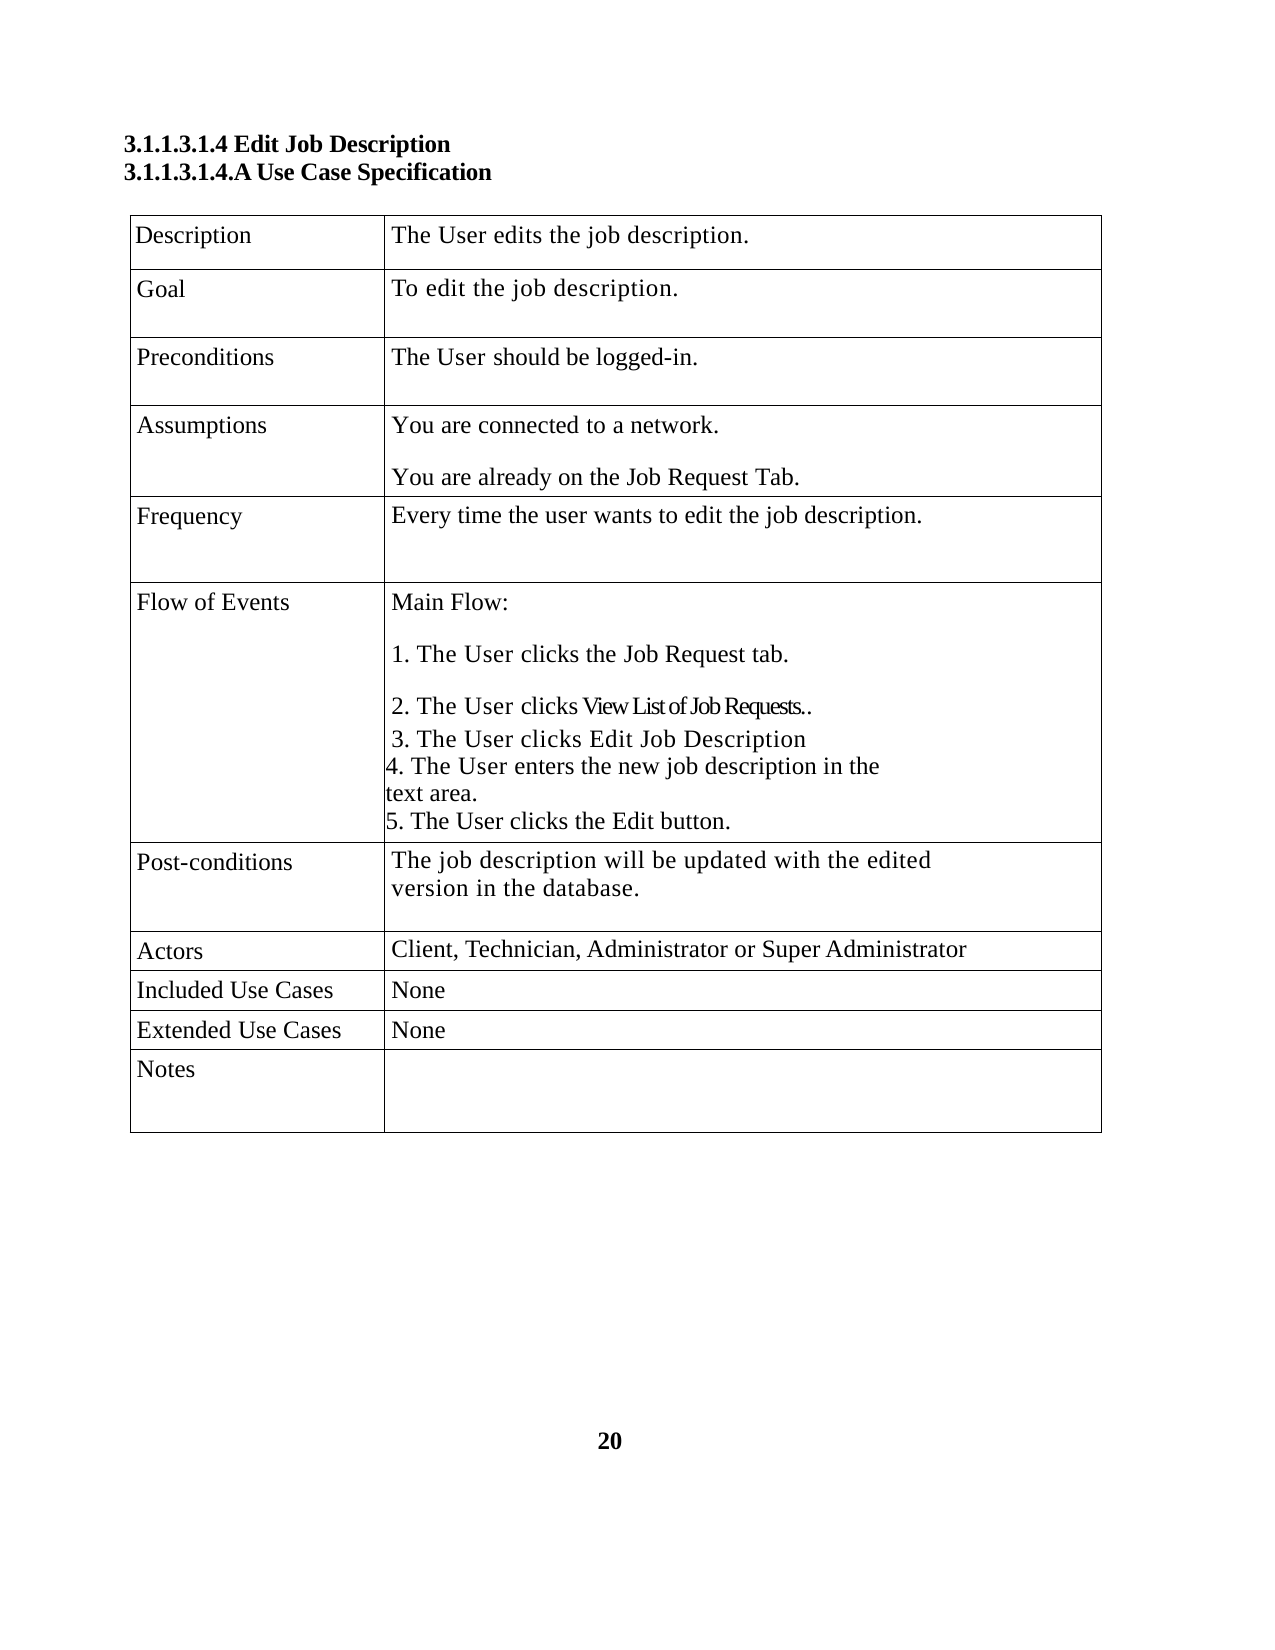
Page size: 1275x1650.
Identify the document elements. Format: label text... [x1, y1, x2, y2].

table_cell Preconditions [131, 338, 384, 404]
table_cell [385, 1050, 1101, 1132]
table_cell The User should be logged-in. [385, 338, 1101, 404]
table_cell Actors [131, 932, 384, 970]
table_cell Frequency [131, 497, 384, 581]
table_cell None [385, 971, 1101, 1010]
table_cell Goal [131, 270, 384, 337]
table_cell Flow of Events [131, 583, 384, 841]
table_cell Client, Technician, Administrator or Super Administrator [385, 932, 1101, 970]
table_cell Assumptions [131, 406, 384, 496]
text 3.1.1.3.1.4 Edit Job Description [123, 129, 1096, 157]
table_cell The job description will be updated with the edited version in the database. [385, 843, 1101, 931]
table_cell Notes [131, 1050, 384, 1132]
text 20 [123, 1426, 1096, 1455]
table_cell Post-conditions [131, 843, 384, 931]
table_cell Main Flow: 1. The User clicks the Job Request tab. 2. The User clicks View List of Job Requests.. 3. The User clicks Edit Job Description 4. The User enters the new job description in the text area. 5. The User clicks the Edit button. [385, 583, 1101, 841]
table_cell Extended Use Cases [131, 1011, 384, 1049]
table_cell To edit the job description. [385, 270, 1101, 337]
table_cell None [385, 1011, 1101, 1049]
table_cell You are connected to a network. You are already on the Job Request Tab. [385, 406, 1101, 496]
table_cell Every time the user wants to edit the job description. [385, 497, 1101, 581]
text 3.1.1.3.1.4.A Use Case Specification [123, 157, 1096, 186]
table_cell Included Use Cases [131, 971, 384, 1010]
table_header Description Description [131, 216, 384, 269]
table_header The User edits the job description. [385, 216, 1101, 269]
